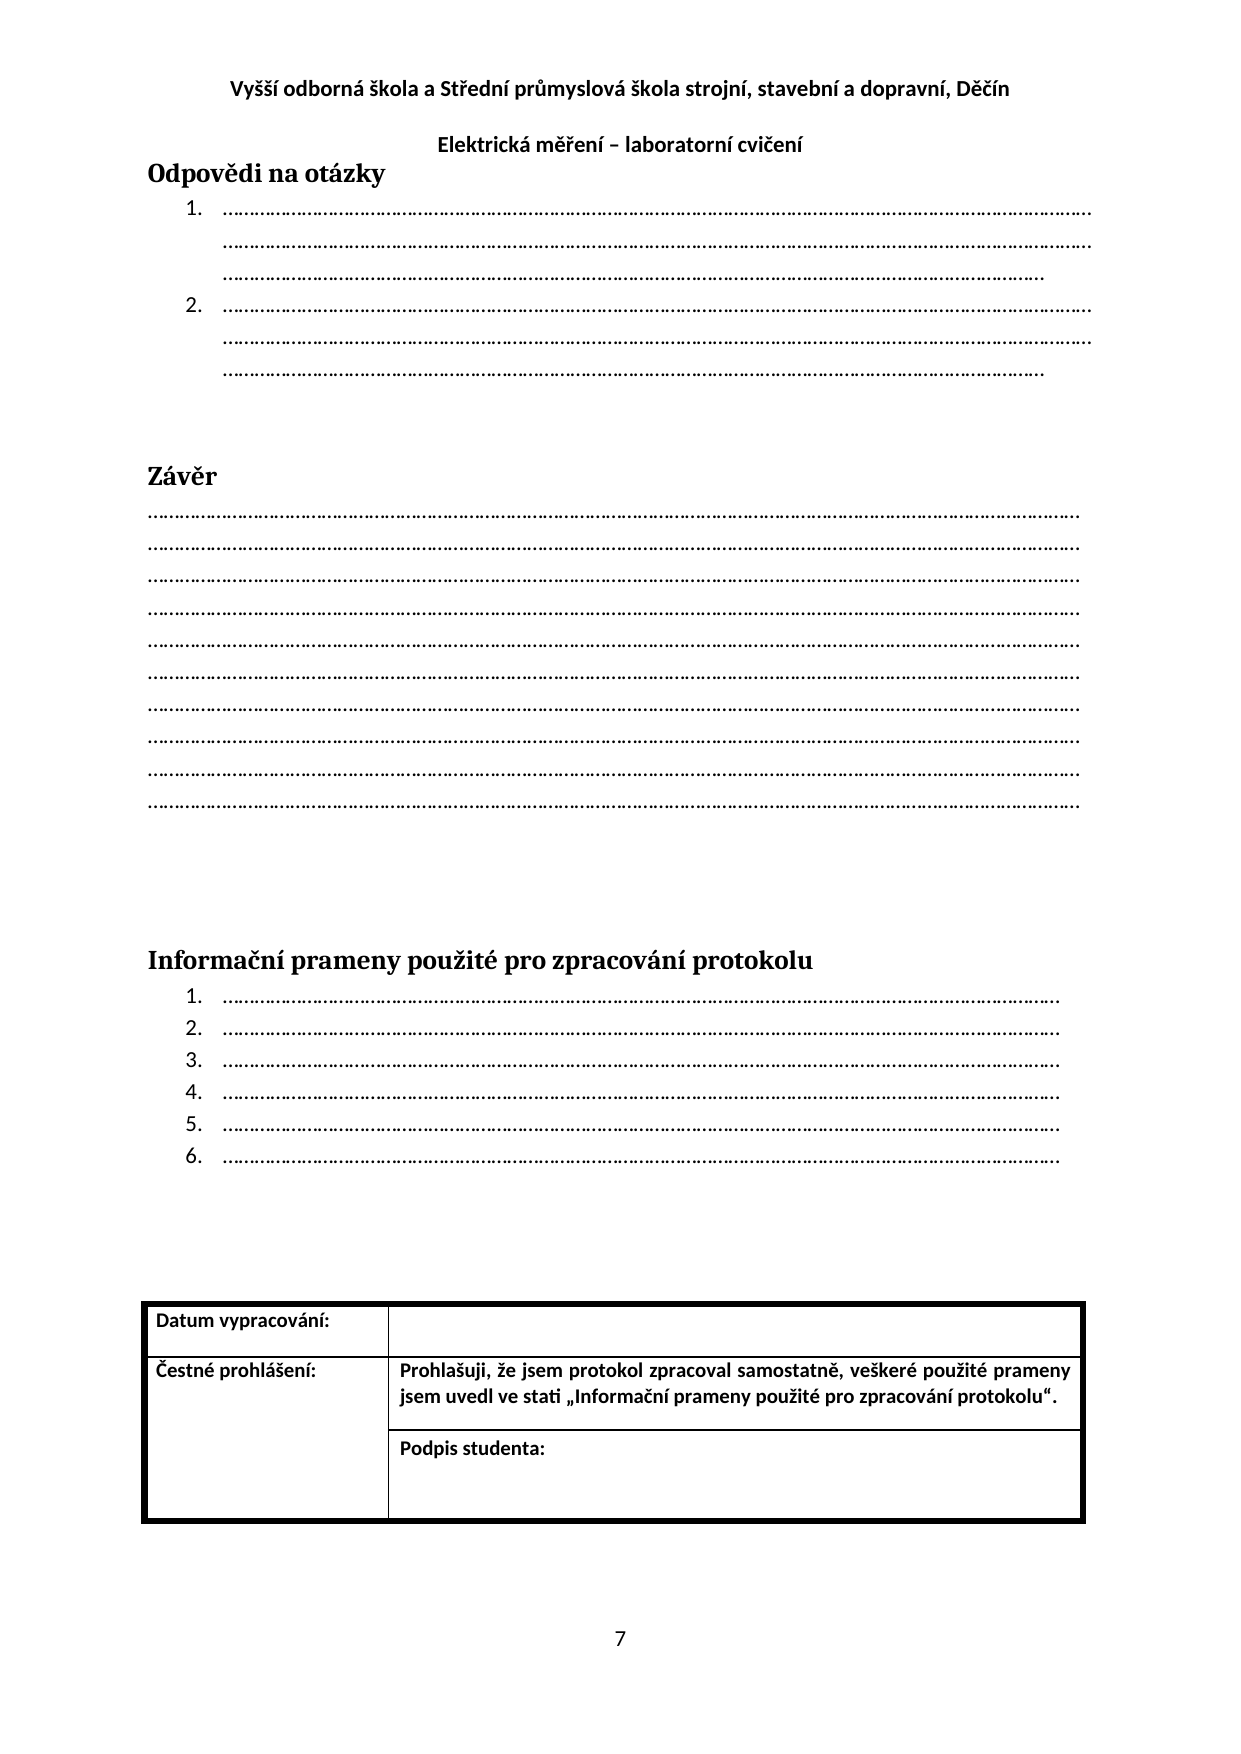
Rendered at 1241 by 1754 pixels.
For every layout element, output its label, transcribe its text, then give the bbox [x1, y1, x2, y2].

list …………………………………………………………………………………………………………………………………………… [185, 1142, 1093, 1170]
table_cell Podpis studenta: [389, 1431, 1080, 1518]
subtitle Odpovědi na otázky [148, 158, 1093, 189]
list …………………………………………………………………………………………………………………………………………… [185, 1013, 1093, 1041]
text …………………………………………………………………………………………………………………………………………………………………………………………………………………………………………………………………………………………………………………………………………………………………………………………………………………………………………………………………………………………………………………………………………………………………………………………………………………………………………………………………………………………………………………………………………………………………………………………………………………………………………………………………………………………………………………………………………………………………………………………………………………………………………………………………………………………………………………………………………………………………………………………………………………………………………………………………………………………………………………………………………………………………………………………………………………………………………………………………………………………………………………………………………………………………………………………………………………………………… [148, 496, 1093, 814]
subtitle Informační prameny použité pro zpracování protokolu [148, 945, 1093, 976]
table_header Datum vypracování: [148, 1307, 388, 1356]
table_cell Čestné prohlášení: [148, 1358, 388, 1518]
subtitle Závěr [148, 461, 1093, 492]
list …………………………………………………………………………………………………………………………………………… [185, 1045, 1093, 1073]
list …………………………………………………………………………………………………………………………………………… [185, 981, 1093, 1009]
list ……………………………………………………………………………………………………………………………………………………………………………………………………………………………………………………………………………………………………………………………………………………………………………………………………………………………………………… [185, 290, 1093, 382]
list ……………………………………………………………………………………………………………………………………………………………………………………………………………………………………………………………………………………………………………………………………………………………………………………………………………………………………………… [185, 193, 1093, 286]
table_header [389, 1307, 1080, 1356]
list …………………………………………………………………………………………………………………………………………… [185, 1077, 1093, 1105]
table_cell Prohlašuji, že jsem protokol zpracoval samostatně, veškeré použité prameny jsem uvedl ve stati „Informační prameny použité pro zpracování protokolu“. [389, 1358, 1080, 1429]
list …………………………………………………………………………………………………………………………………………… [185, 1109, 1093, 1137]
